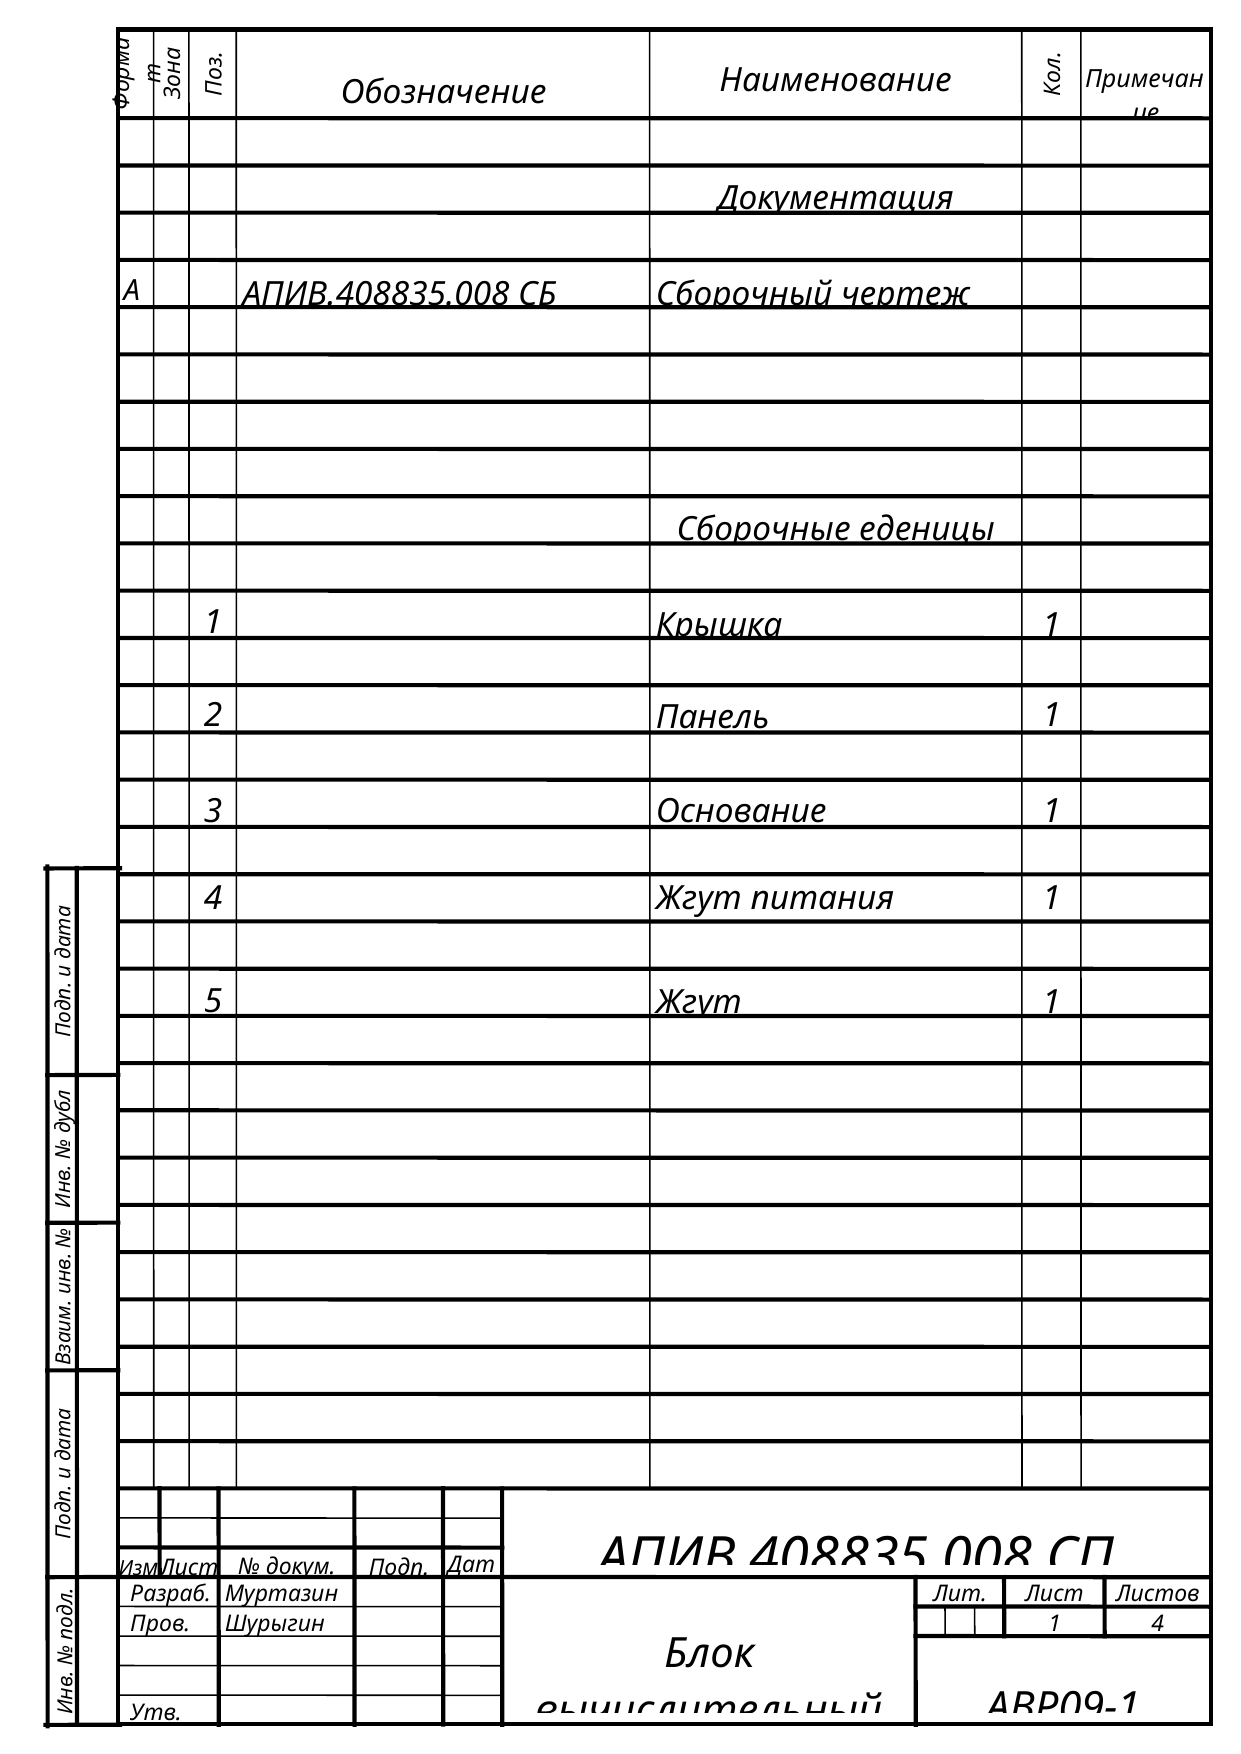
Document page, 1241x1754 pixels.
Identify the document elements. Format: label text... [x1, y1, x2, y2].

text АПИВ.408835.008 СБ [242, 270, 643, 305]
text АПИВ.408835.008 СП [508, 1517, 1204, 1565]
text Лист. [162, 1550, 216, 1574]
text Жгут питания [656, 877, 1016, 919]
text Пров. [124, 1608, 212, 1635]
text Листов [1107, 1580, 1209, 1604]
text Блок вычислительный [508, 1623, 909, 1713]
text Дата. [446, 1550, 500, 1574]
text Лит. [918, 1580, 1002, 1604]
text Наименование [651, 56, 1020, 101]
text Лист. [163, 1560, 172, 1574]
text Панель [656, 693, 1016, 730]
text Подп. [357, 1550, 441, 1574]
text Крышка [656, 601, 1016, 636]
text 1 [1023, 601, 1080, 636]
text Утв. [124, 1696, 212, 1722]
text 2 [190, 691, 235, 730]
text 1 [1023, 691, 1080, 730]
text А1 [118, 269, 148, 305]
text 1 [1023, 787, 1080, 824]
text Жгут [656, 978, 1016, 1013]
text Документация [656, 174, 1016, 210]
text 1 [190, 598, 235, 635]
text 1 [1023, 978, 1080, 1013]
text 4 [1111, 1609, 1204, 1634]
text 5 [190, 977, 235, 1013]
text Сборочный чертеж [656, 270, 1016, 305]
text ИзмИзм. [120, 1550, 157, 1574]
text АВР09-1 [922, 1677, 1204, 1713]
text Муртазина Е.В. [224, 1580, 348, 1605]
text Лист [1007, 1580, 1102, 1604]
text Разраб. [124, 1580, 212, 1605]
text 1 [1010, 1609, 1098, 1634]
text Н.контр. [124, 1667, 212, 1694]
text 4 [190, 877, 235, 919]
text 3 [190, 787, 235, 824]
text Обозначение [238, 67, 648, 107]
text № докум. [221, 1550, 352, 1574]
text Примечание [1082, 61, 1211, 116]
text Шурыгин Б.Д. [224, 1608, 348, 1635]
text Дата. [450, 1557, 459, 1570]
text 1 [1023, 877, 1080, 919]
text Сборочные еденицы [656, 504, 1016, 541]
text Основание [656, 787, 1016, 824]
